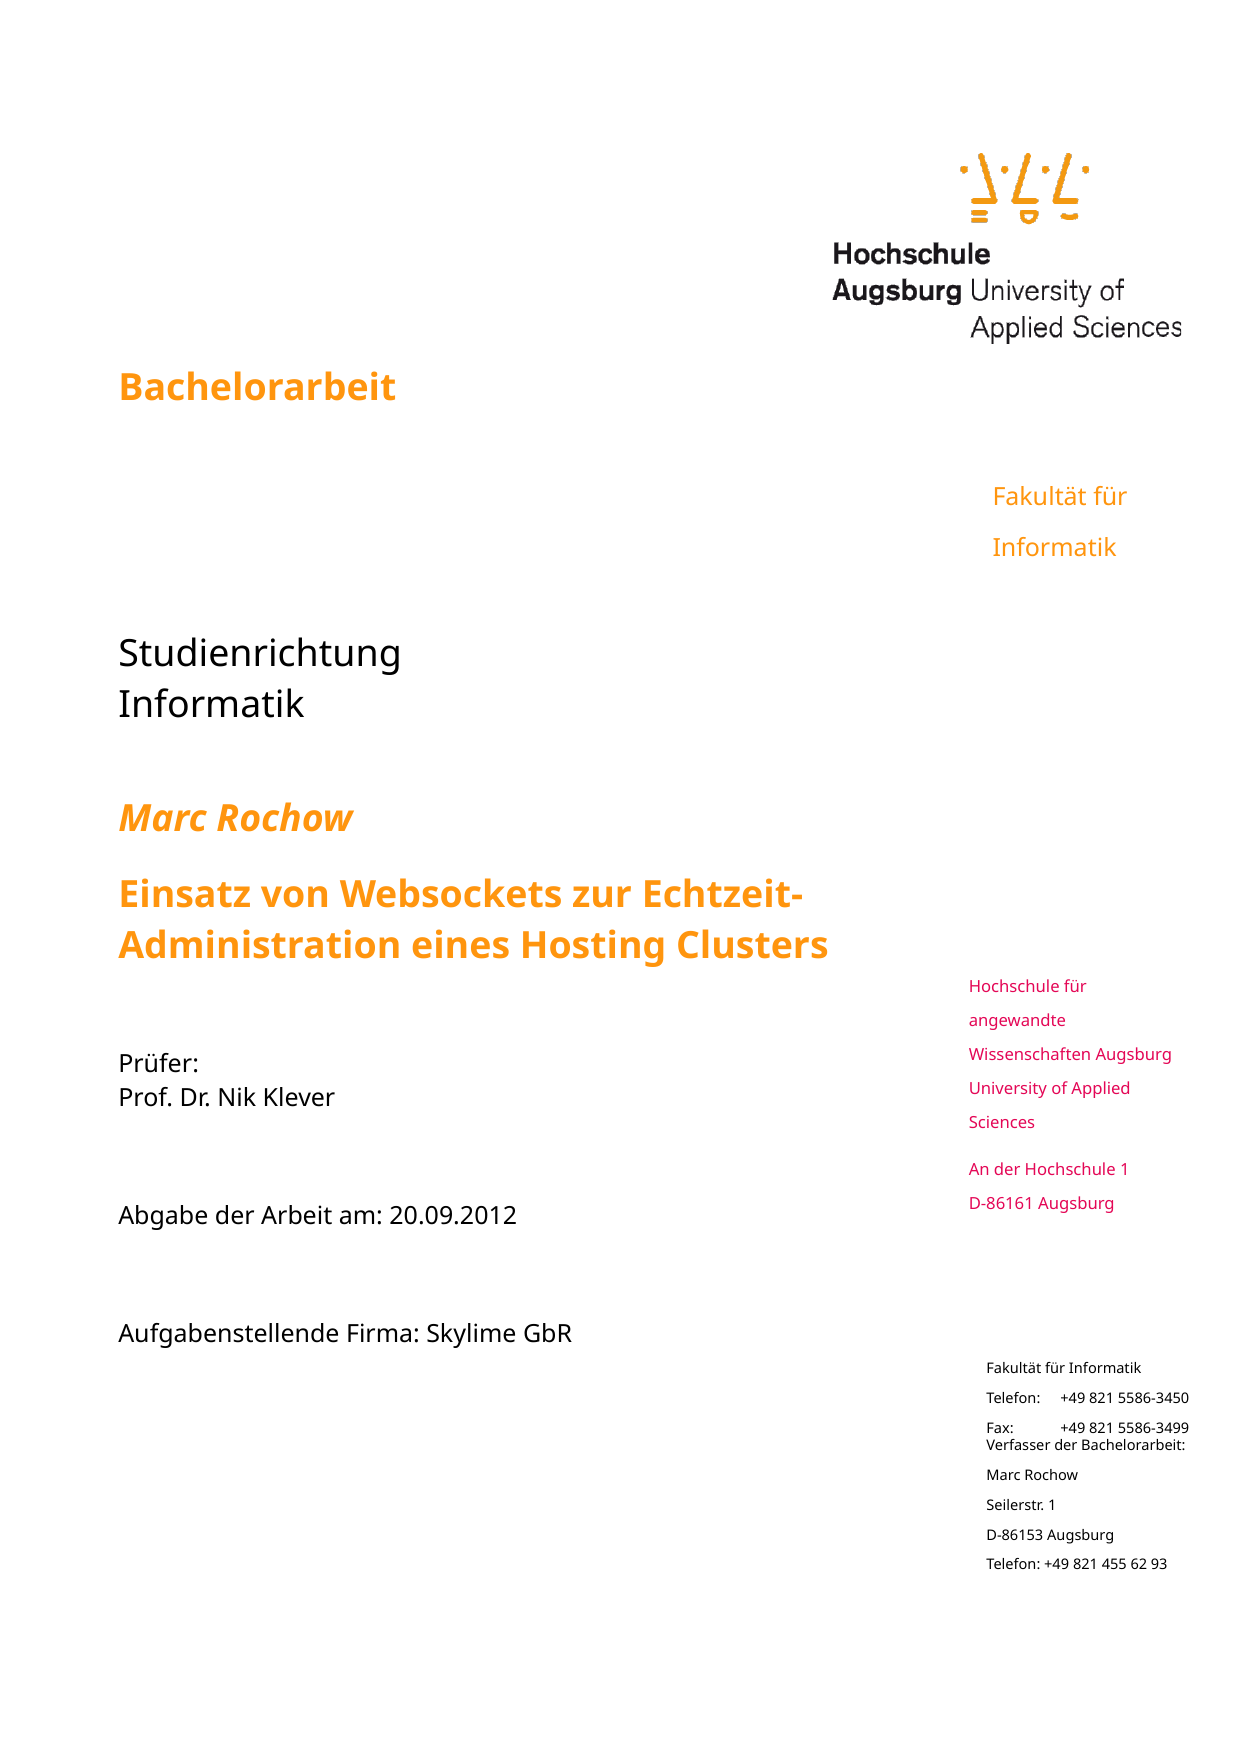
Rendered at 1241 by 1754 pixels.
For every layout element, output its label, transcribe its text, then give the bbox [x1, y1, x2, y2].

text Prüfer: Prof. Dr. Nik Klever [118, 1046, 886, 1114]
text Einsatz von Websockets zur Echtzeit-Administration eines Hosting Clusters [118, 867, 886, 969]
text Studienrichtung Informatik [118, 626, 886, 728]
text Aufgabenstellende Firma: Skylime GbR [118, 1316, 886, 1350]
text Fakultät für Informatik Telefon: +49 821 5586-3450 Fax: +49 821 5586-3499 [986, 1358, 1217, 1435]
text Verfasser der Bachelorarbeit: Marc Rochow Seilerstr. 1 D-86153 Augsburg Telefon: +49 821 455 62 93 marc.rochow@hs-augsburg.de [986, 1435, 1217, 1571]
text Abgabe der Arbeit am: 20.09.2012 [118, 1198, 886, 1232]
text Marc Rochow [118, 792, 886, 843]
text Bachelorarbeit [118, 360, 886, 411]
text An der Hochschule 1 D-86161 Augsburg [968, 1157, 1187, 1214]
picture [832, 153, 1182, 344]
text Fakultät für Informatik [992, 478, 1217, 563]
text Hochschule für angewandte Wissenschaften Augsburg University of Applied Sciences [968, 974, 1187, 1133]
